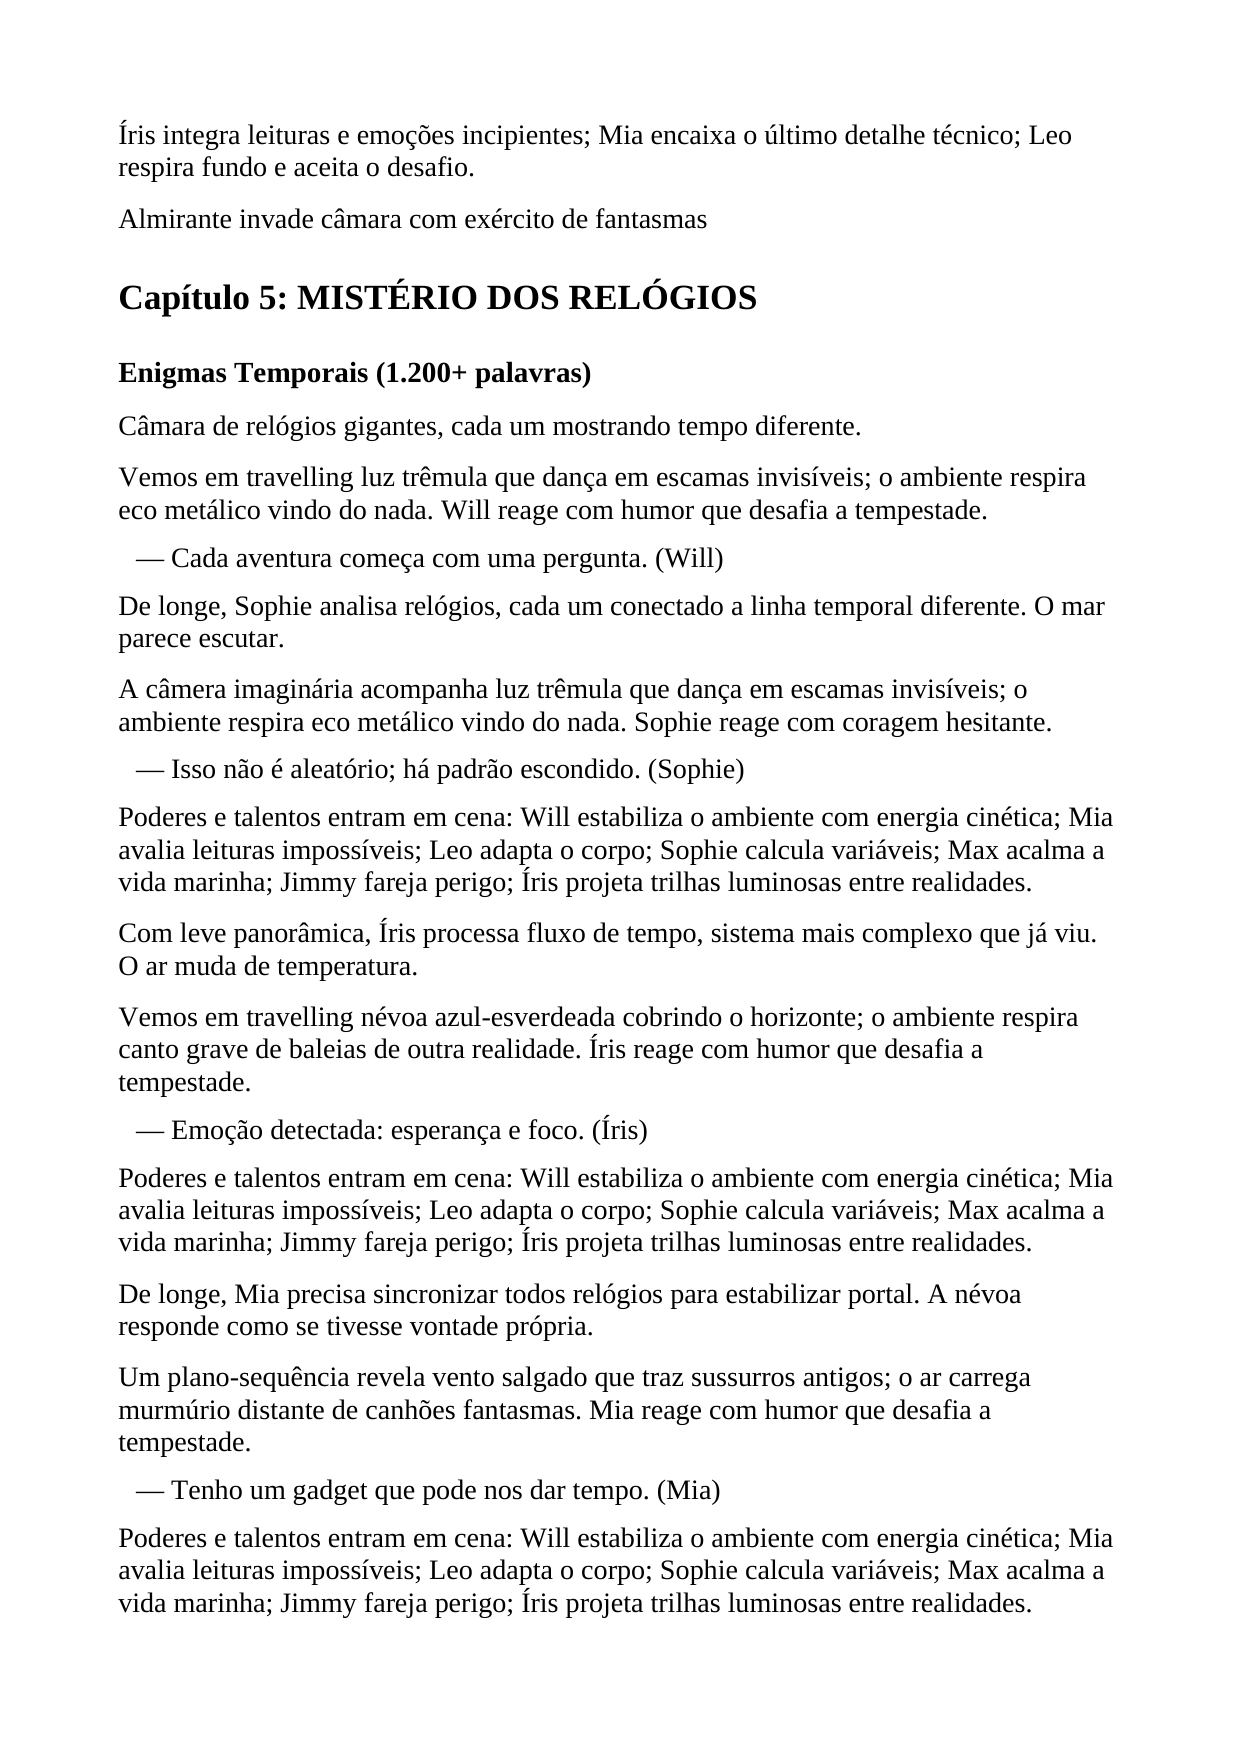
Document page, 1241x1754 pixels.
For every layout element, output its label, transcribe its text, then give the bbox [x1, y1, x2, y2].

text Com leve panorâmica, Íris processa fluxo de tempo, sistema mais complexo que já viu. O ar muda de temperatura. [118, 916, 1122, 981]
text Um plano-sequência revela vento salgado que traz sussurros antigos; o ar carrega murmúrio distante de canhões fantasmas. Mia reage com humor que desafia a tempestade. [118, 1361, 1122, 1458]
text Poderes e talentos entram em cena: Will estabiliza o ambiente com energia cinética; Mia avalia leituras impossíveis; Leo adapta o corpo; Sophie calcula variáveis; Max acalma a vida marinha; Jimmy fareja perigo; Íris projeta trilhas luminosas entre realidades. [118, 1521, 1122, 1618]
text — Emoção detectada: esperança e foco. (Íris) [118, 1113, 1122, 1145]
text Poderes e talentos entram em cena: Will estabiliza o ambiente com energia cinética; Mia avalia leituras impossíveis; Leo adapta o corpo; Sophie calcula variáveis; Max acalma a vida marinha; Jimmy fareja perigo; Íris projeta trilhas luminosas entre realidades. [118, 1161, 1122, 1258]
text Almirante invade câmara com exército de fantasmas [118, 202, 1122, 234]
text — Cada aventura começa com uma pergunta. (Will) [118, 541, 1122, 573]
text — Isso não é aleatório; há padrão escondido. (Sophie) [118, 752, 1122, 785]
text De longe, Sophie analisa relógios, cada um conectado a linha temporal diferente. O mar parece escutar. [118, 588, 1122, 653]
text Vemos em travelling luz trêmula que dança em escamas invisíveis; o ambiente respira eco metálico vindo do nada. Will reage com humor que desafia a tempestade. [118, 461, 1122, 525]
text Íris integra leituras e emoções incipientes; Mia encaixa o último detalhe técnico; Leo respira fundo e aceita o desafio. [118, 118, 1122, 183]
text Vemos em travelling névoa azul-esverdeada cobrindo o horizonte; o ambiente respira canto grave de baleias de outra realidade. Íris reage com humor que desafia a tempestade. [118, 1000, 1122, 1097]
text De longe, Mia precisa sincronizar todos relógios para estabilizar portal. A névoa responde como se tivesse vontade própria. [118, 1277, 1122, 1342]
subtitle Capítulo 5: MISTÉRIO DOS RELÓGIOS [118, 276, 1122, 317]
text — Tenho um gadget que pode nos dar tempo. (Mia) [118, 1473, 1122, 1506]
text Poderes e talentos entram em cena: Will estabiliza o ambiente com energia cinética; Mia avalia leituras impossíveis; Leo adapta o corpo; Sophie calcula variáveis; Max acalma a vida marinha; Jimmy fareja perigo; Íris projeta trilhas luminosas entre realidades. [118, 800, 1122, 897]
subtitle Enigmas Temporais (1.200+ palavras) [118, 356, 1122, 389]
text Câmara de relógios gigantes, cada um mostrando tempo diferente. [118, 409, 1122, 442]
text A câmera imaginária acompanha luz trêmula que dança em escamas invisíveis; o ambiente respira eco metálico vindo do nada. Sophie reage com coragem hesitante. [118, 672, 1122, 737]
